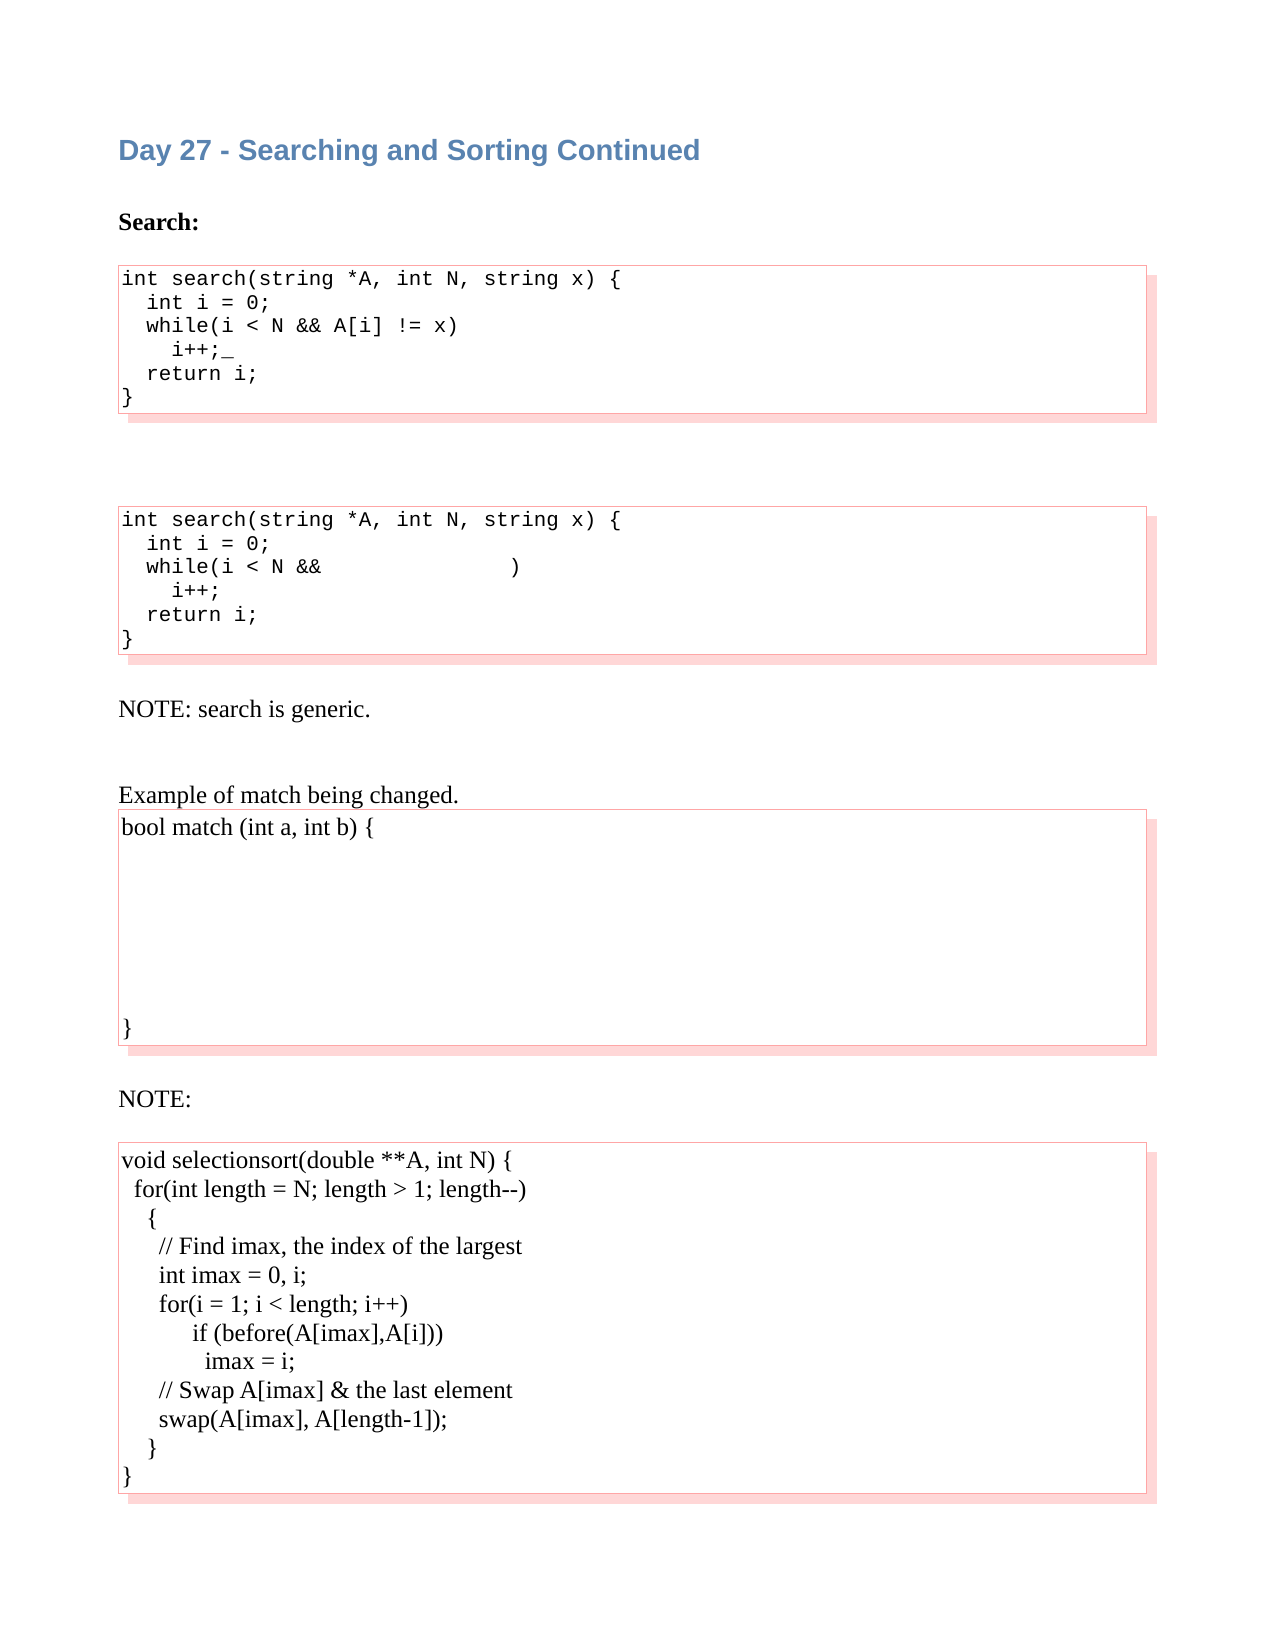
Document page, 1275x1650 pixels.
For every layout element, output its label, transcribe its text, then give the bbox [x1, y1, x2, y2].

text Search: [118, 207, 1157, 236]
text bool match (int a, int b) { [119, 810, 1146, 841]
text Example of match being changed. [118, 780, 1157, 809]
text int i = 0; [119, 289, 1146, 312]
subtitle Day 27 - Searching and Sorting Continued [118, 133, 1157, 166]
text } [119, 1458, 1146, 1493]
text } [119, 1010, 1146, 1045]
text int imax = 0, i; [119, 1257, 1146, 1286]
text } [119, 624, 1146, 654]
text i++; [119, 577, 1146, 601]
text } [119, 383, 1146, 413]
text swap(A[imax], A[length-1]); [119, 1401, 1146, 1429]
text } [119, 1429, 1146, 1458]
text for(int length = N; length > 1; length--) [119, 1171, 1146, 1199]
text while(i < N && A[i] != x) [119, 312, 1146, 336]
text return i; [119, 601, 1146, 624]
text int search(string *A, int N, string x) { [119, 266, 1146, 289]
text i++;_ [119, 336, 1146, 359]
text { [119, 1199, 1146, 1228]
text int i = 0; [119, 530, 1146, 553]
text void selectionsort(double **A, int N) { [119, 1143, 1146, 1171]
text for(i = 1; i < length; i++) [119, 1286, 1146, 1314]
text // Find imax, the index of the largest [119, 1228, 1146, 1257]
text return i; [119, 359, 1146, 383]
text while(i < N && ) [119, 553, 1146, 577]
text // Swap A[imax] & the last element [119, 1372, 1146, 1401]
text NOTE: search is generic. [118, 694, 1157, 723]
text int search(string *A, int N, string x) { [119, 507, 1146, 530]
text if (before(A[imax],A[i])) [119, 1314, 1146, 1343]
text NOTE: [118, 1084, 1157, 1113]
text imax = i; [119, 1343, 1146, 1372]
